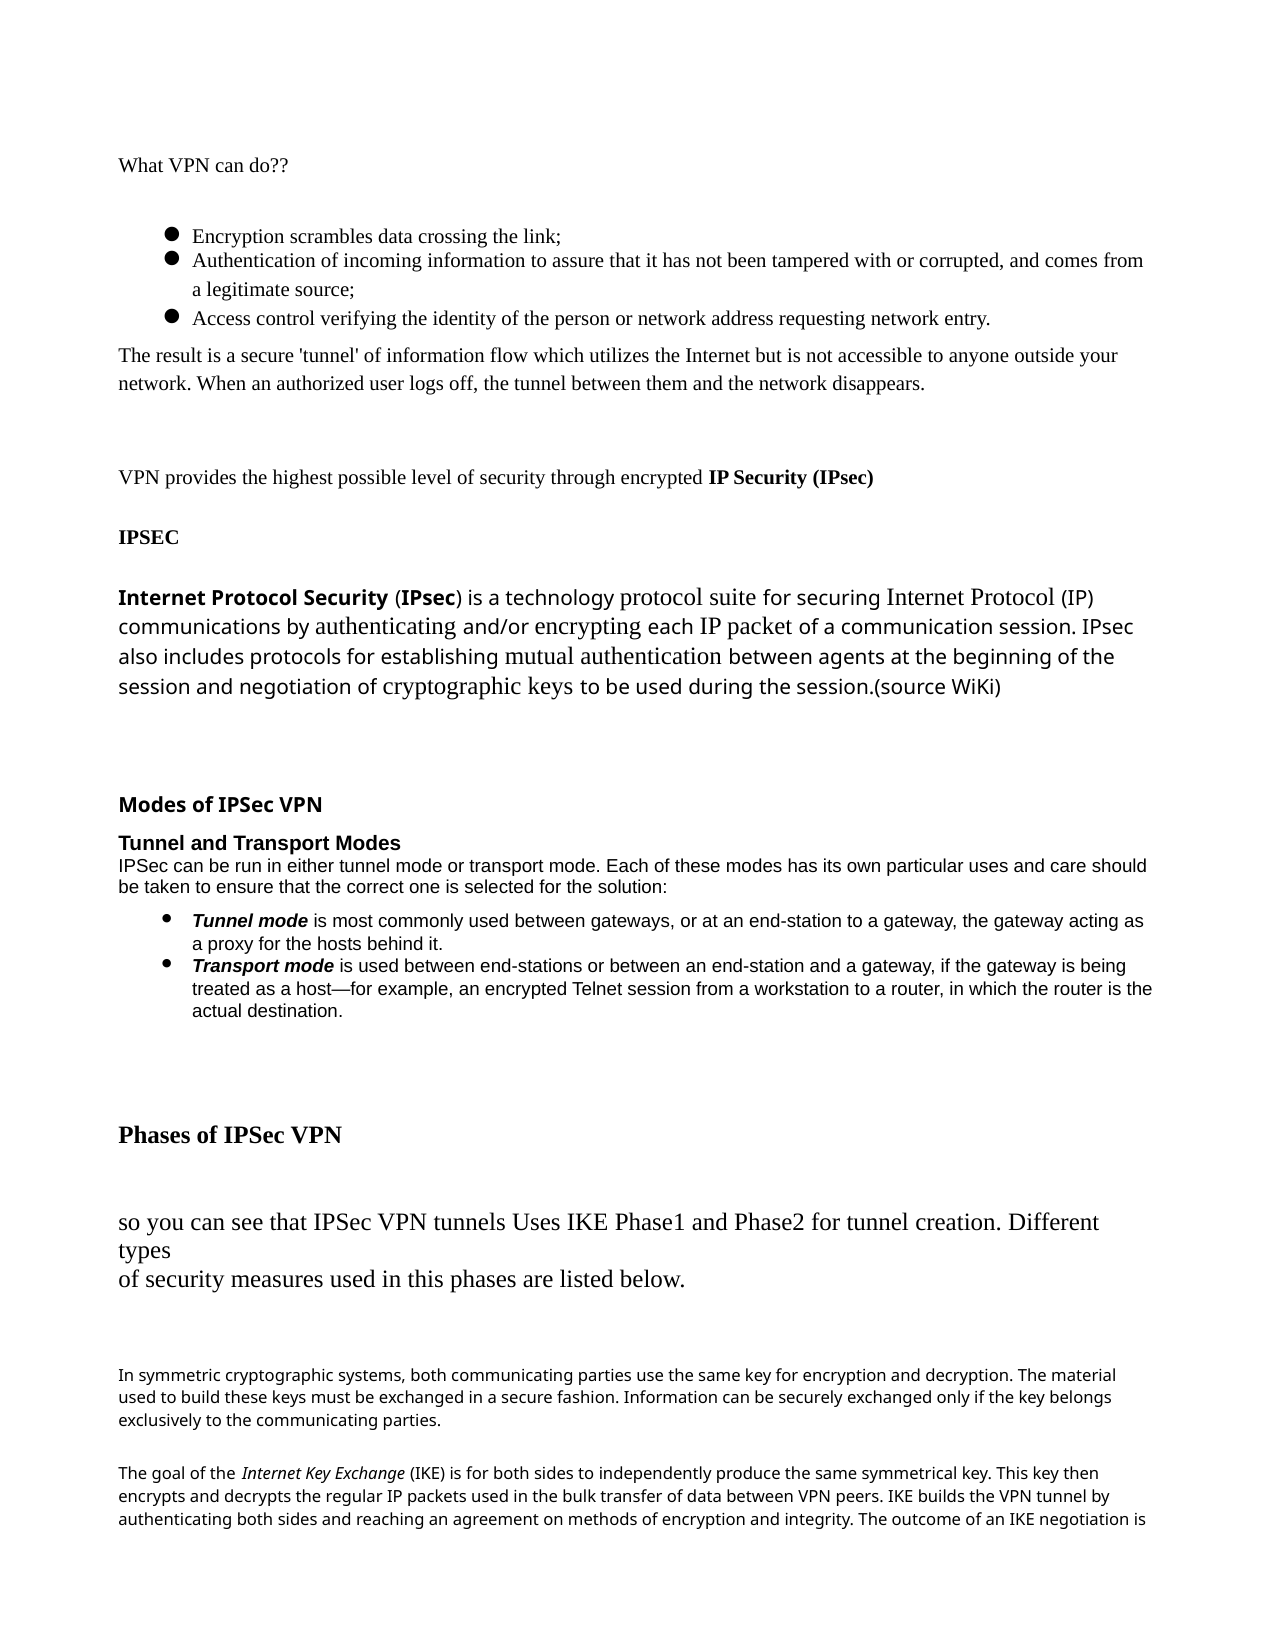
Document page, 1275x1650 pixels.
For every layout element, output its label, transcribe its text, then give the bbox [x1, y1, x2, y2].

list Tunnel mode is most commonly used between gateways, or at an end-station to a gateway, the gateway acting as a proxy for the hosts behind it. [162, 910, 1157, 955]
list Encryption scrambles data crossing the link; [162, 220, 1157, 248]
text IPSec can be run in either tunnel mode or transport mode. Each of these modes has its own particular uses and care should be taken to ensure that the correct one is selected for the solution: [118, 854, 1157, 898]
text Internet Protocol Security (IPsec) is a technology protocol suite for securing Internet Protocol (IP) communications by authenticating and/or encrypting each IP packet of a communication session. IPsec also includes protocols for establishing mutual authentication between agents at the beginning of the session and negotiation of cryptographic keys to be used during the session.(source WiKi) [118, 582, 1157, 700]
subtitle Tunnel and Transport Modes [118, 831, 1157, 854]
text IPSEC [118, 525, 1157, 549]
text of security measures used in this phases are listed below. [118, 1264, 1157, 1293]
list Transport mode is used between end-stations or between an end-station and a gateway, if the gateway is being treated as a host—for example, an encrypted Telnet session from a workstation to a router, in which the router is the actual destination. [162, 955, 1157, 1021]
text Phases of IPSec VPN [118, 1121, 1157, 1149]
text VPN provides the highest possible level of security through encrypted IP Security (IPsec) [118, 464, 1157, 489]
text so you can see that IPSec VPN tunnels Uses IKE Phase1 and Phase2 for tunnel creation. Different types [118, 1207, 1157, 1264]
list Authentication of incoming information to assure that it has not been tampered with or corrupted, and comes from a legitimate source; [162, 248, 1157, 302]
list Access control verifying the identity of the person or network address requesting network entry. [162, 302, 1157, 331]
text What VPN can do?? [118, 148, 1157, 177]
text The result is a secure 'tunnel' of information flow which utilizes the Internet but is not accessible to anyone outside your network. When an authorized user logs off, the tunnel between them and the network disappears. [118, 343, 1157, 395]
text In symmetric cryptographic systems, both communicating parties use the same key for encryption and decryption. The material used to build these keys must be exchanged in a secure fashion. Information can be securely exchanged only if the key belongs exclusively to the communicating parties. [118, 1363, 1157, 1431]
text The goal of the Internet Key Exchange (IKE) is for both sides to independently produce the same symmetrical key. This key then encrypts and decrypts the regular IP packets used in the bulk transfer of data between VPN peers. IKE builds the VPN tunnel by authenticating both sides and reaching an agreement on methods of encryption and integrity. The outcome of an IKE negotiation is [118, 1456, 1157, 1530]
text Modes of IPSec VPN [118, 788, 1157, 818]
